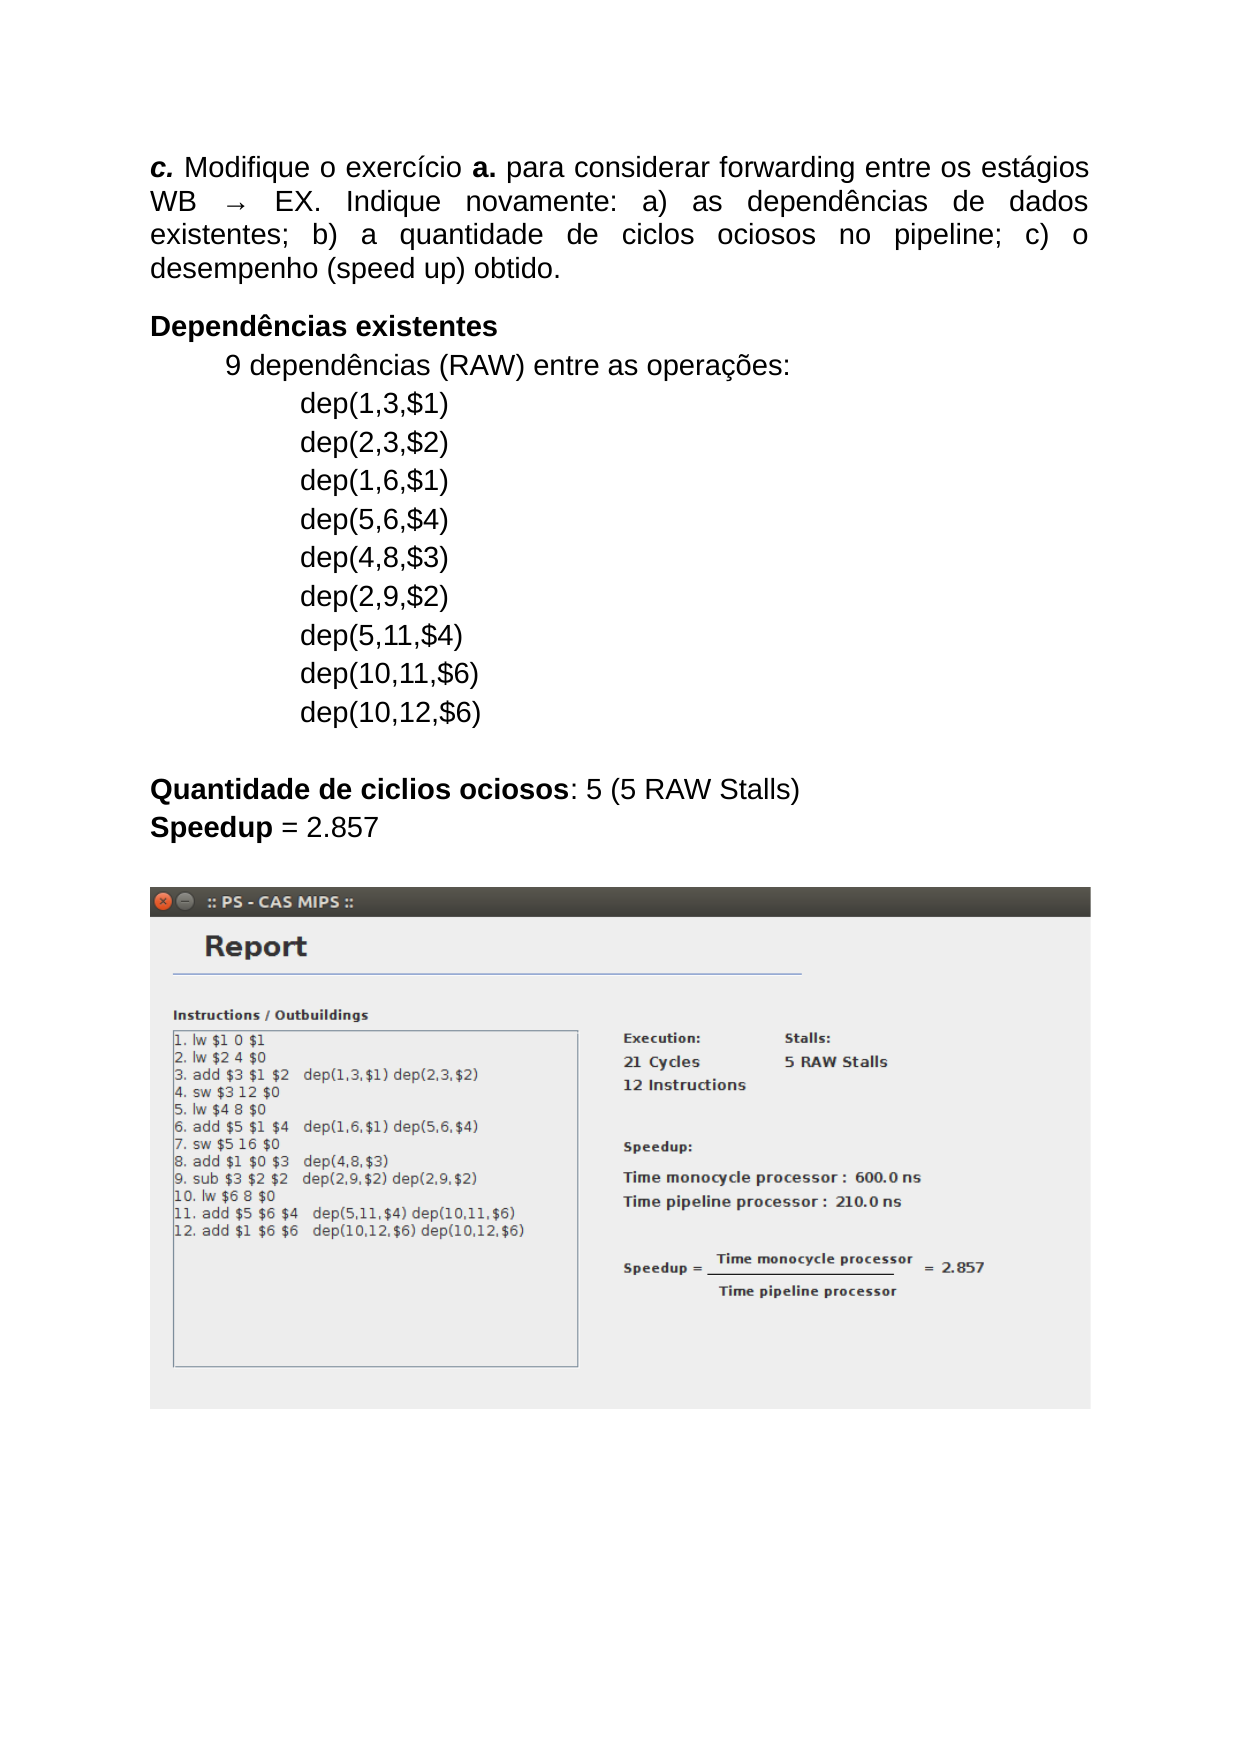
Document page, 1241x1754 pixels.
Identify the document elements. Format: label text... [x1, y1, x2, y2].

text dep(2,9,$2) [225, 579, 1090, 612]
picture [150, 887, 1091, 1409]
text dep(1,3,$1) [225, 386, 1090, 420]
text dep(1,6,$1) [225, 463, 1090, 497]
text dep(5,6,$4) [225, 502, 1090, 535]
text dep(5,11,$4) [225, 617, 1090, 651]
text Quantidade de ciclios ociosos: 5 (5 RAW Stalls) [150, 772, 1090, 805]
text 9 dependências (RAW) entre as operações: [225, 348, 1090, 381]
text Dependências existentes [150, 309, 1090, 343]
text dep(10,11,$6) [225, 656, 1090, 689]
text dep(4,8,$3) [225, 540, 1090, 574]
text Speedup = 2.857 [150, 810, 1090, 844]
text dep(2,3,$2) [225, 425, 1090, 458]
text c. Modifique o exercício a. para considerar forwarding entre os estágios WB → EX. Indique novamente: a) as dependências de dados existentes; b) a quantidade de ciclos ociosos no pipeline; c) o desempenho (speed up) obtido. [150, 150, 1090, 284]
text dep(10,12,$6) [225, 694, 1090, 728]
